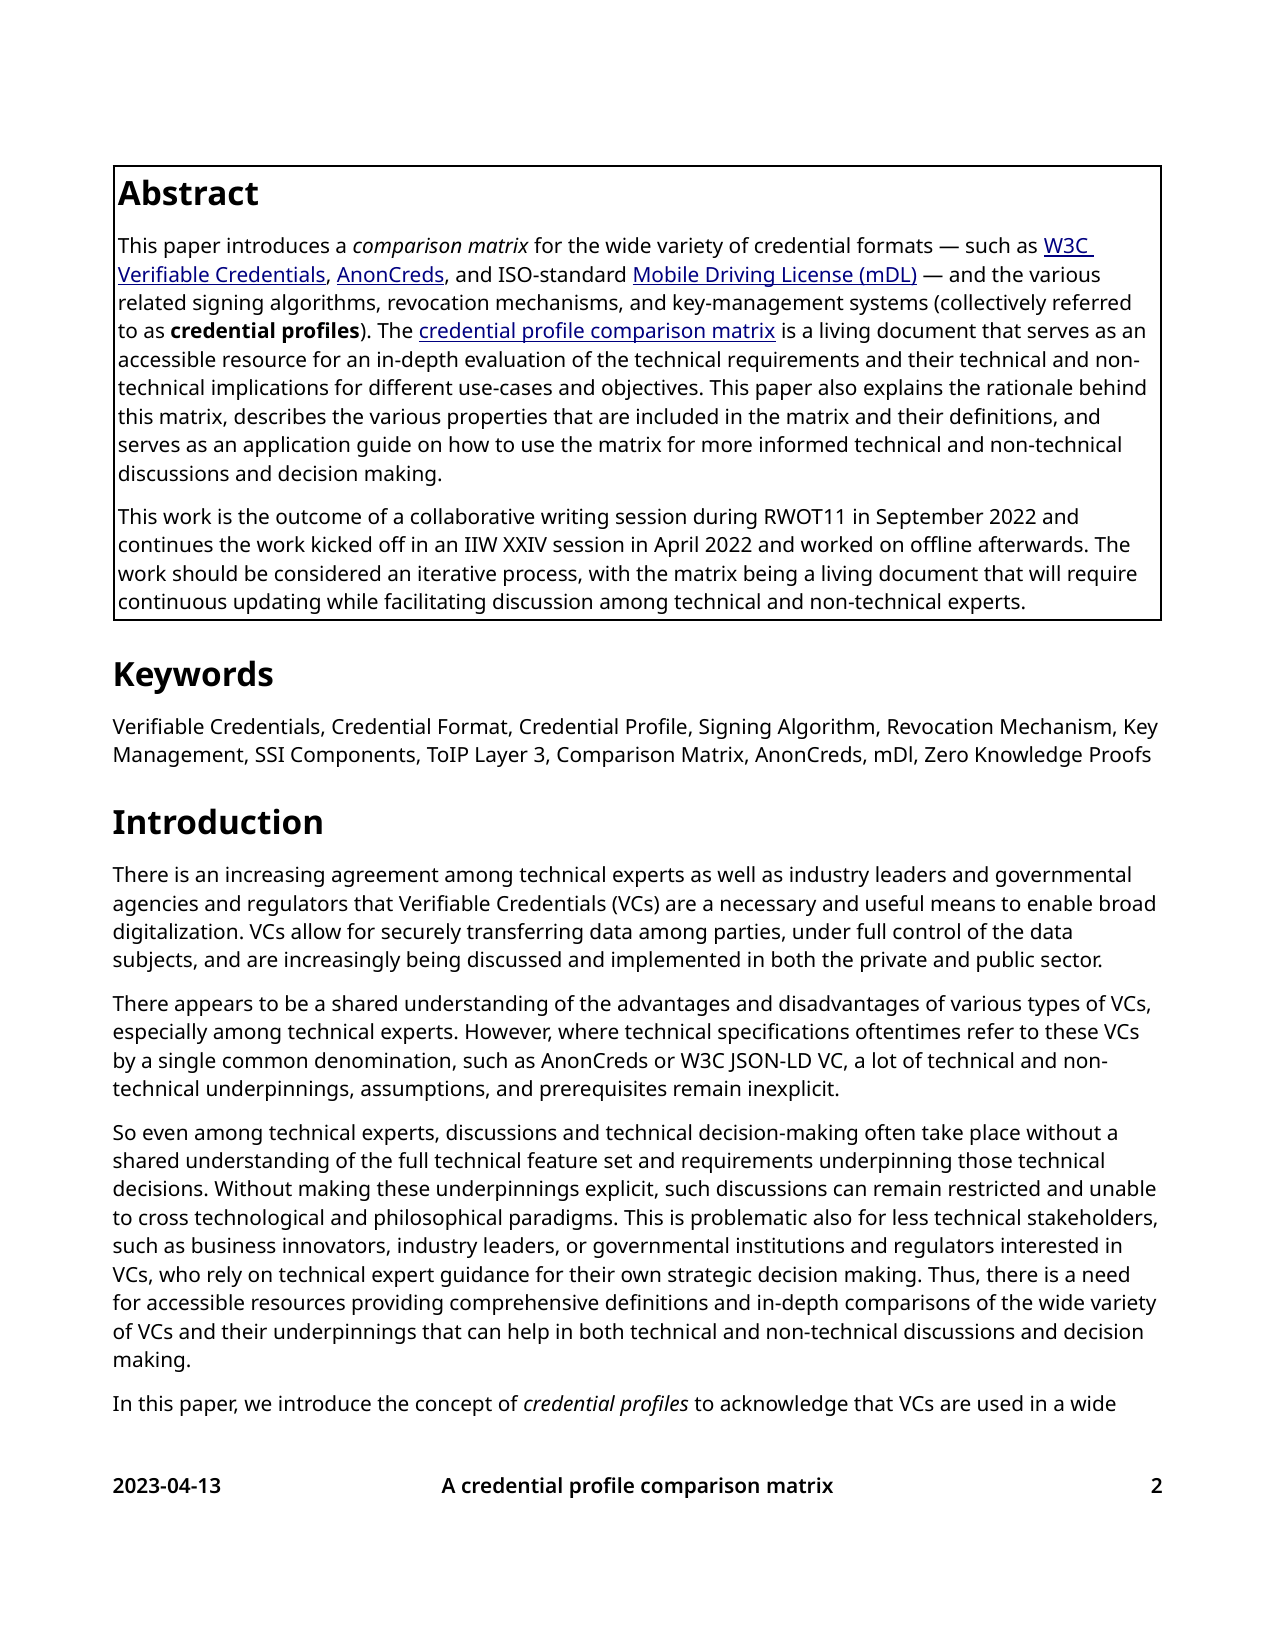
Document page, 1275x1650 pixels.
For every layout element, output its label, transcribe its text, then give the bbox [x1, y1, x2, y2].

subtitle Keywords [112, 651, 1162, 696]
text In this paper, we introduce the concept of credential profiles to acknowledge that VCs are used in a wide [112, 1389, 1162, 1417]
text There is an increasing agreement among technical experts as well as industry leaders and governmental agencies and regulators that Verifiable Credentials (VCs) are a necessary and useful means to enable broad digitalization. VCs allow for securely transferring data among parties, under full control of the data subjects, and are increasingly being discussed and implemented in both the private and public sector. [112, 860, 1162, 974]
subtitle Introduction [112, 799, 1162, 844]
text This paper introduces a comparison matrix for the wide variety of credential formats — such as W3C Verifiable Credentials, AnonCreds, and ISO-standard Mobile Driving License (mDL) — and the various related signing algorithms, revocation mechanisms, and key-management systems (collectively referred to as credential profiles). The credential profile comparison matrix is a living document that serves as an accessible resource for an in-depth evaluation of the technical requirements and their technical and non-technical implications for different use-cases and objectives. This paper also explains the rationale behind this matrix, describes the various properties that are included in the matrix and their definitions, and serves as an application guide on how to use the matrix for more informed technical and non-technical discussions and decision making. [115, 226, 1160, 487]
text So even among technical experts, discussions and technical decision-making often take place without a shared understanding of the full technical feature set and requirements underpinning those technical decisions. Without making these underpinnings explicit, such discussions can remain restricted and unable to cross technological and philosophical paradigms. This is problematic also for less technical stakeholders, such as business innovators, industry leaders, or governmental institutions and regulators interested in VCs, who rely on technical expert guidance for their own strategic decision making. Thus, there is a need for accessible resources providing comprehensive definitions and in-depth comparisons of the wide variety of VCs and their underpinnings that can help in both technical and non-technical discussions and decision making. [112, 1118, 1162, 1374]
text This work is the outcome of a collaborative writing session during RWOT11 in September 2022 and continues the work kicked off in an IIW XXIV session in April 2022 and worked on offline afterwards. The work should be considered an iterative process, with the matrix being a living document that will require continuous updating while facilitating discussion among technical and non-technical experts. [115, 497, 1160, 619]
text There appears to be a shared understanding of the advantages and disadvantages of various types of VCs, especially among technical experts. However, where technical specifications oftentimes refer to these VCs by a single common denomination, such as AnonCreds or W3C JSON-LD VC, a lot of technical and non-technical underpinnings, assumptions, and prerequisites remain inexplicit. [112, 989, 1162, 1103]
subtitle Abstract [115, 167, 1160, 216]
text Verifiable Credentials, Credential Format, Credential Profile, Signing Algorithm, Revocation Mechanism, Key Management, SSI Components, ToIP Layer 3, Comparison Matrix, AnonCreds, mDl, Zero Knowledge Proofs [112, 712, 1162, 769]
